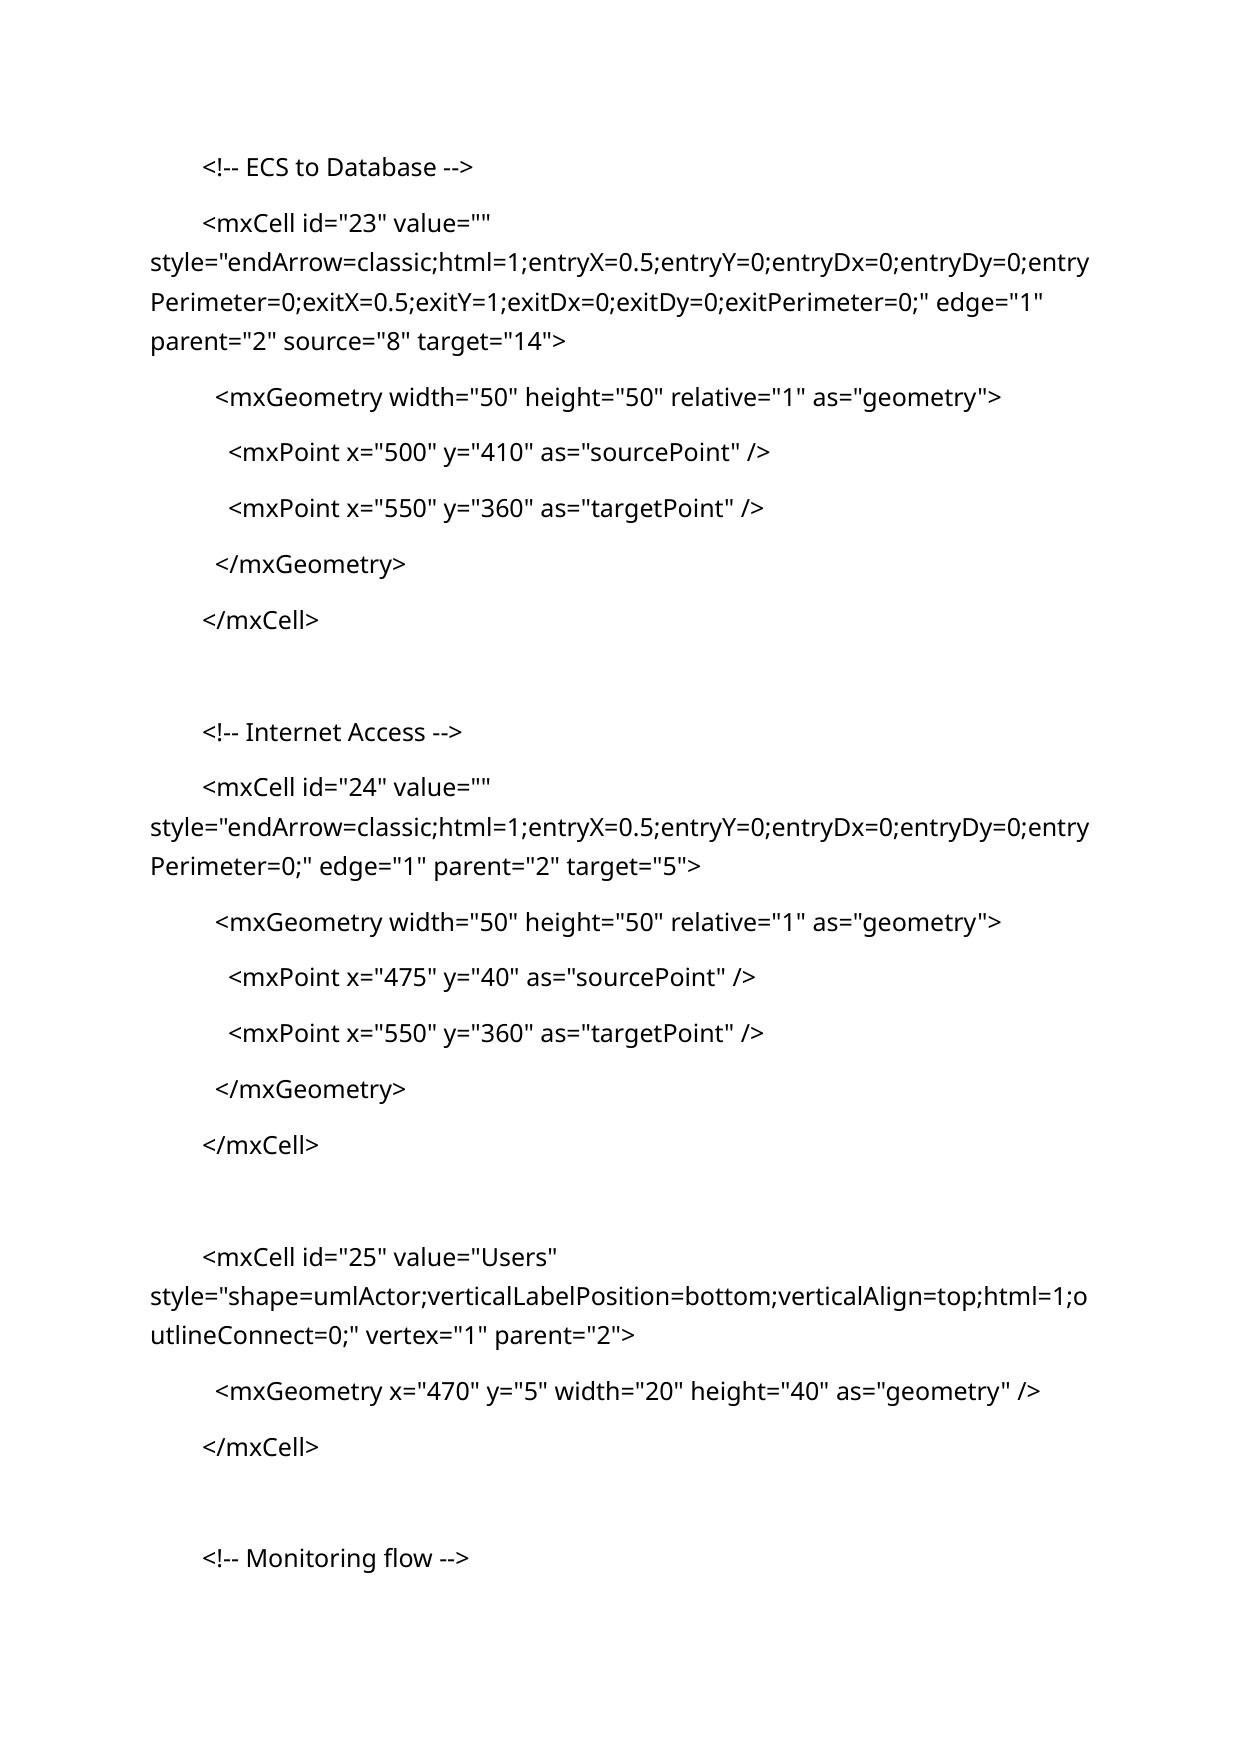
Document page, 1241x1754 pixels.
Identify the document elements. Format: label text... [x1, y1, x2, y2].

text <mxPoint x="550" y="360" as="targetPoint" /> [150, 491, 1090, 525]
text <mxGeometry width="50" height="50" relative="1" as="geometry"> [150, 379, 1090, 413]
text <mxGeometry width="50" height="50" relative="1" as="geometry"> [150, 904, 1090, 938]
text </mxCell> [150, 1429, 1090, 1463]
text <!-- ECS to Database --> [150, 150, 1090, 184]
text <mxCell id="24" value="" style="endArrow=classic;html=1;entryX=0.5;entryY=0;entryDx=0;entryDy=0;entryPerimeter=0;" edge="1" parent="2" target="5"> [150, 770, 1090, 882]
text <mxPoint x="550" y="360" as="targetPoint" /> [150, 1016, 1090, 1050]
text <!-- Monitoring flow --> [150, 1541, 1090, 1575]
text <mxGeometry x="470" y="5" width="20" height="40" as="geometry" /> [150, 1373, 1090, 1407]
text </mxGeometry> [150, 1072, 1090, 1106]
text </mxCell> [150, 1127, 1090, 1162]
text <!-- Internet Access --> [150, 714, 1090, 748]
text <mxCell id="23" value="" style="endArrow=classic;html=1;entryX=0.5;entryY=0;entryDx=0;entryDy=0;entryPerimeter=0;exitX=0.5;exitY=1;exitDx=0;exitDy=0;exitPerimeter=0;" edge="1" parent="2" source="8" target="14"> [150, 206, 1090, 357]
text <mxPoint x="475" y="40" as="sourcePoint" /> [150, 960, 1090, 994]
text </mxCell> [150, 602, 1090, 637]
text <mxPoint x="500" y="410" as="sourcePoint" /> [150, 435, 1090, 469]
text <mxCell id="25" value="Users" style="shape=umlActor;verticalLabelPosition=bottom;verticalAlign=top;html=1;outlineConnect=0;" vertex="1" parent="2"> [150, 1239, 1090, 1352]
text </mxGeometry> [150, 547, 1090, 581]
